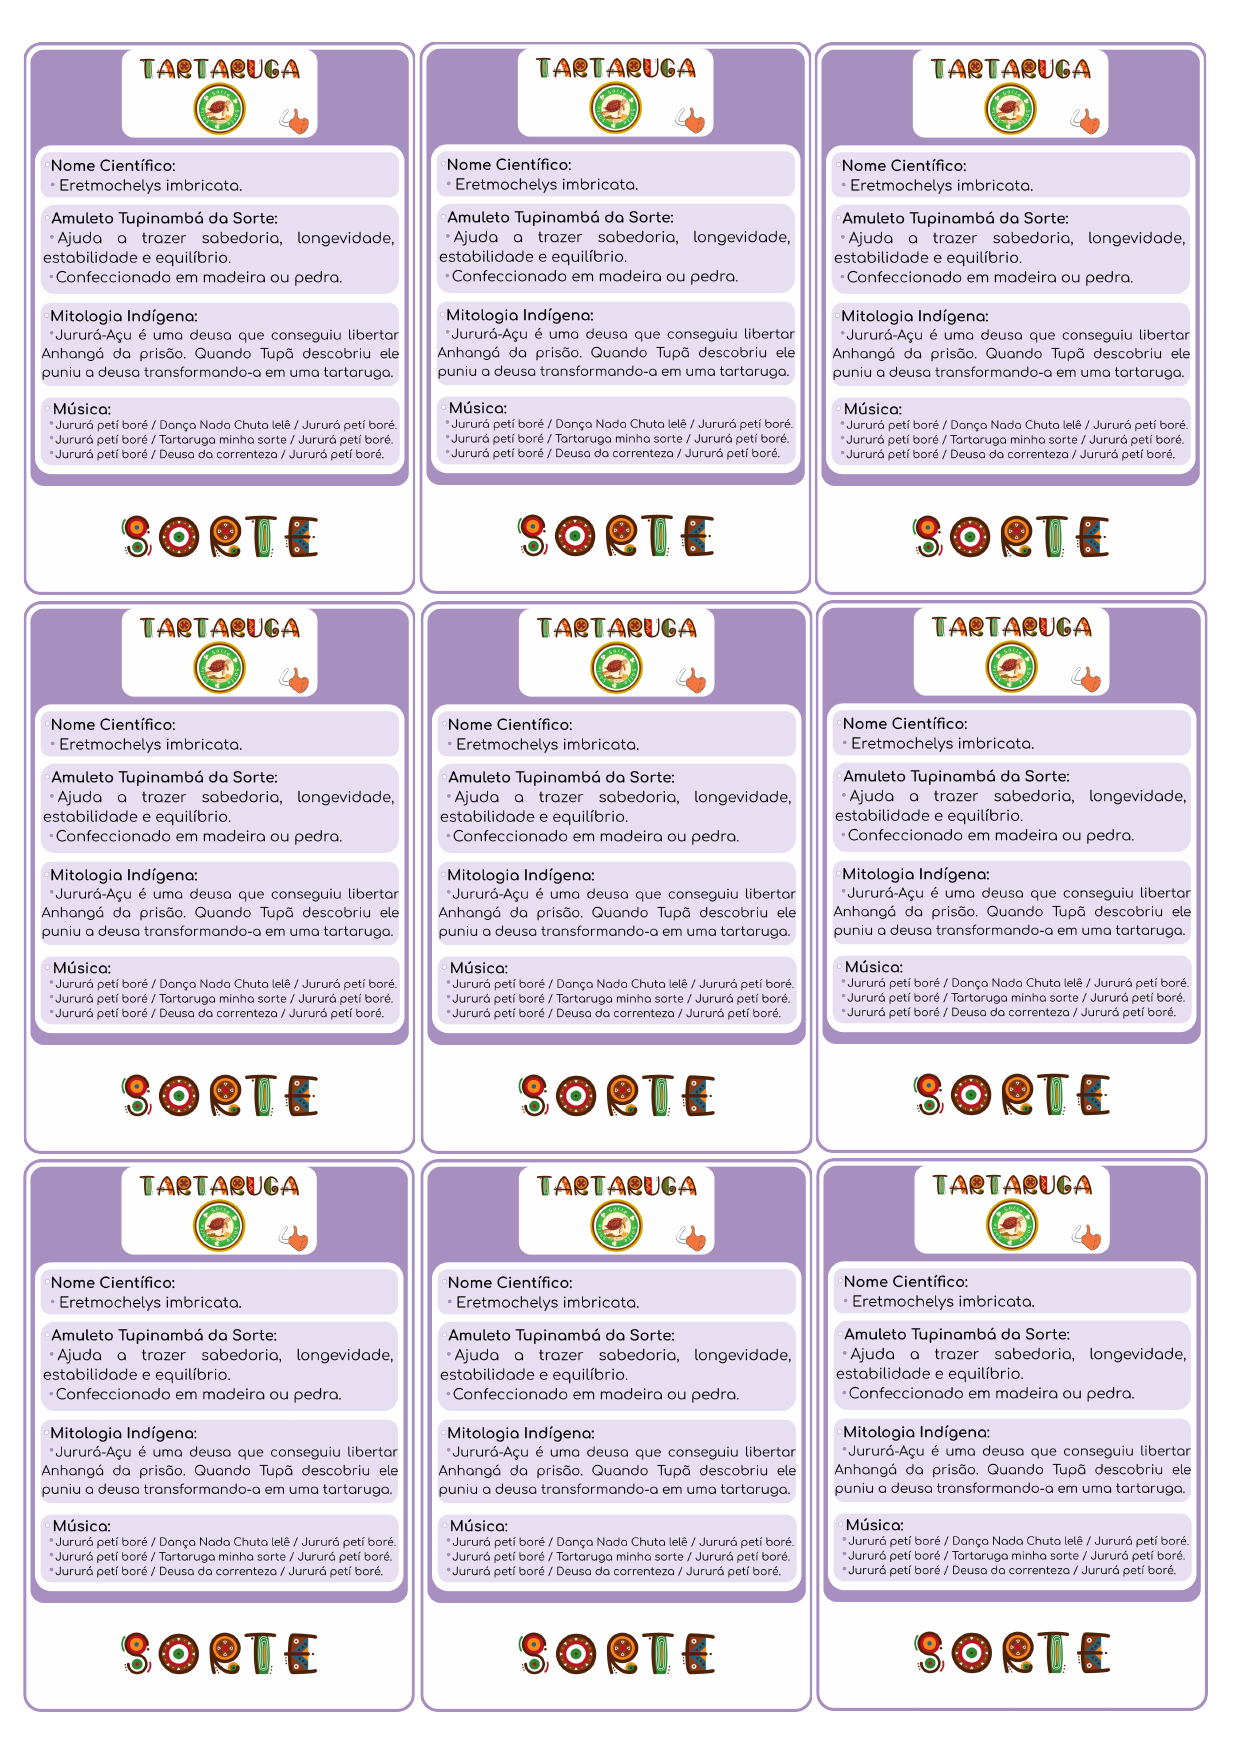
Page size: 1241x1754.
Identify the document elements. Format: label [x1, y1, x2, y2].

picture [816, 1158, 1208, 1711]
picture [419, 42, 812, 594]
picture [420, 601, 813, 1154]
picture [420, 1159, 813, 1712]
picture [23, 1159, 415, 1712]
picture [815, 600, 1208, 1153]
picture [23, 601, 416, 1154]
picture [23, 42, 416, 595]
picture [814, 42, 1207, 595]
